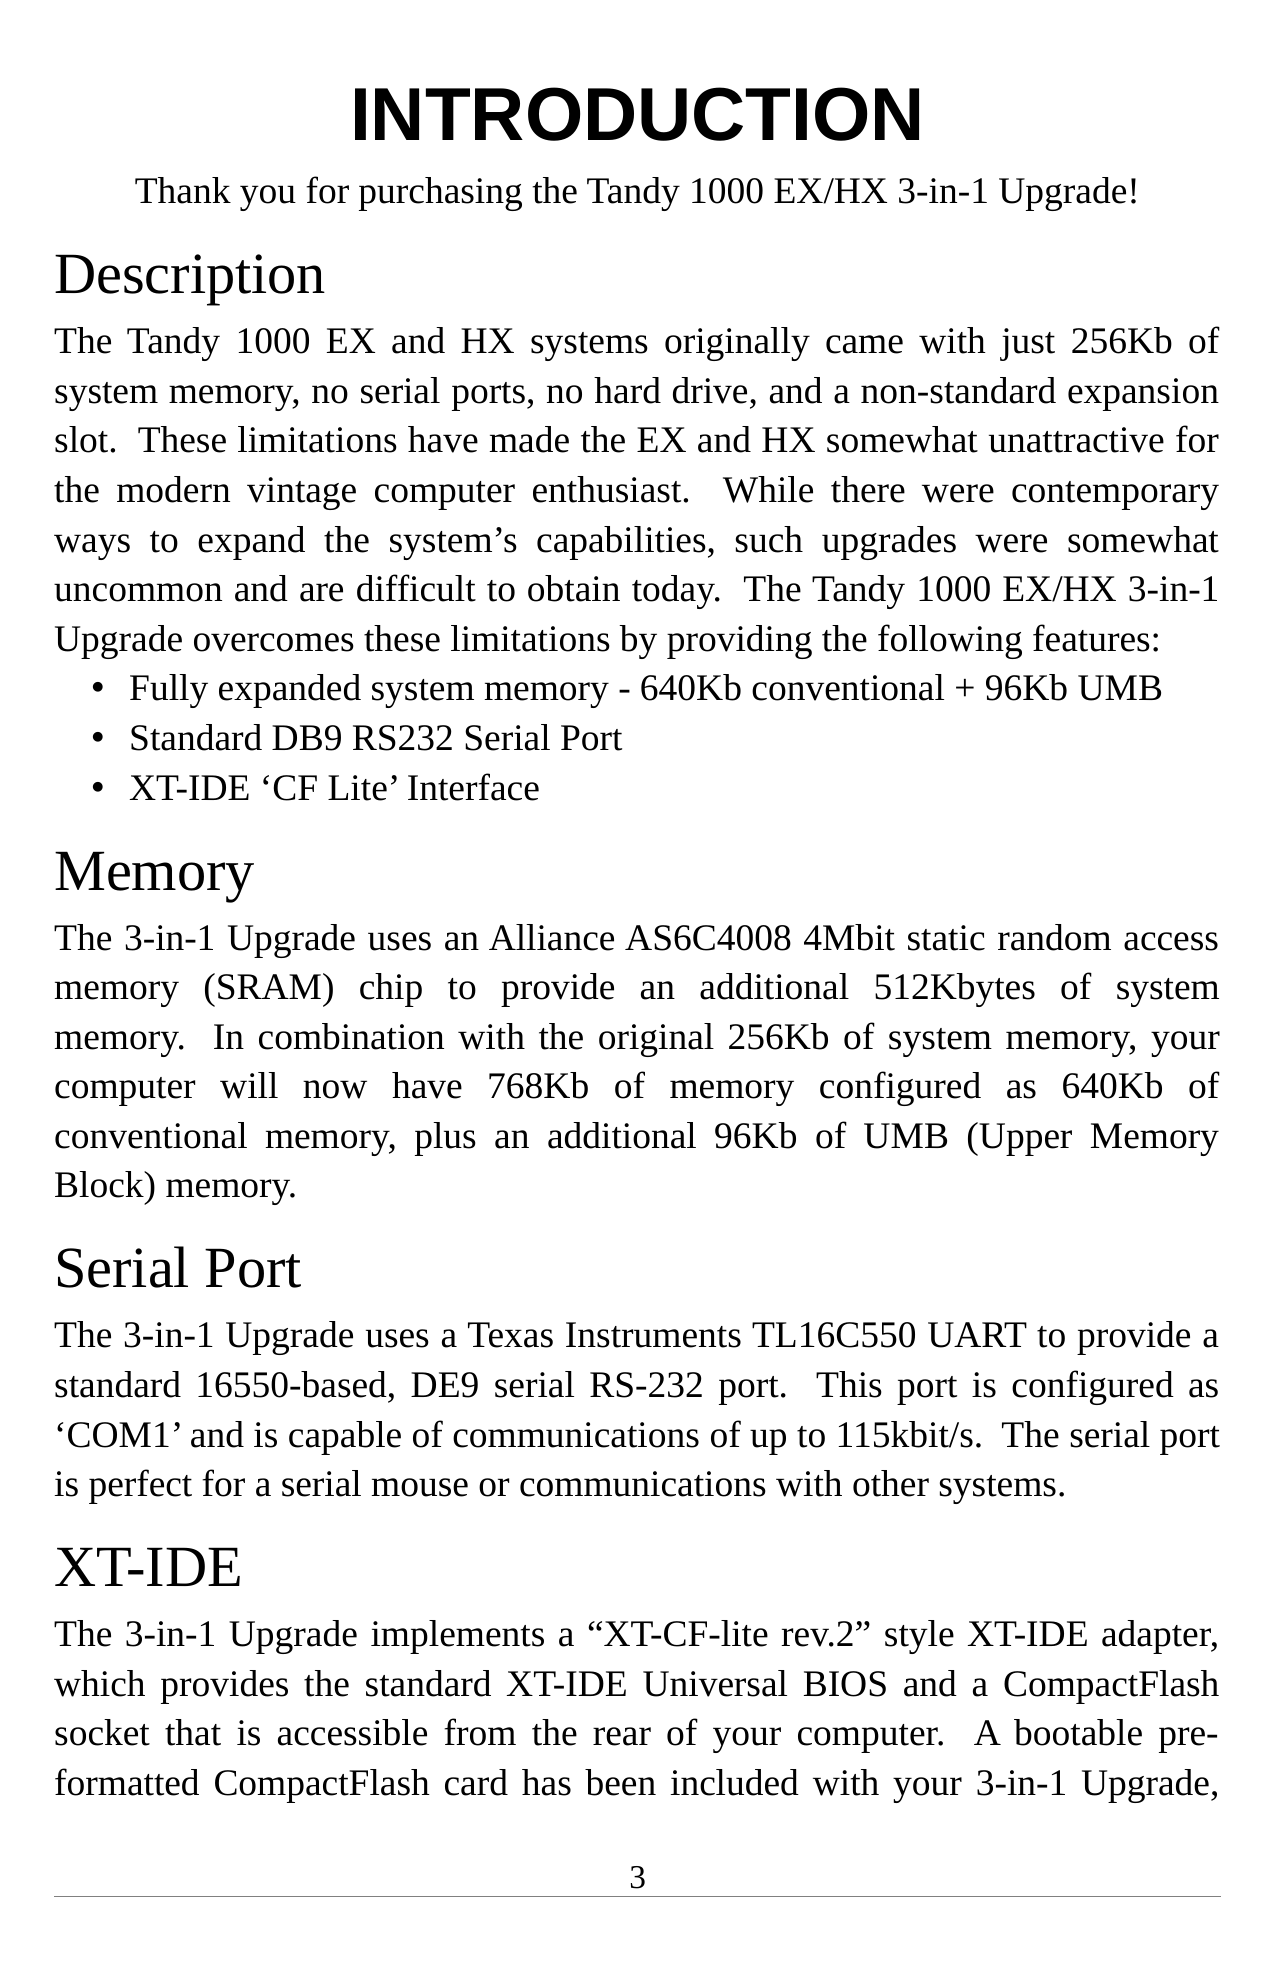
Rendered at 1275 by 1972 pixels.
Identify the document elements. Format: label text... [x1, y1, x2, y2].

text Thank you for purchasing the Tandy 1000 EX/HX 3-in-1 Upgrade! [54, 169, 1221, 212]
subtitle Serial Port [54, 1233, 1221, 1300]
subtitle Description [54, 239, 1221, 306]
text The Tandy 1000 EX and HX systems originally came with just 256Kb of system memory, no serial ports, no hard drive, and a non-standard expansion slot. These limitations have made the EX and HX somewhat unattractive for the modern vintage computer enthusiast. While there were contemporary ways to expand the system’s capabilities, such upgrades were somewhat uncommon and are difficult to obtain today. The Tandy 1000 EX/HX 3-in-1 Upgrade overcomes these limitations by providing the following features: [54, 319, 1221, 659]
subtitle XT-IDE [54, 1532, 1221, 1599]
list Standard DB9 RS232 Serial Port [91, 715, 1221, 758]
text The 3-in-1 Upgrade uses a Texas Instruments TL16C550 UART to provide a standard 16550-based, DE9 serial RS-232 port. This port is configured as ‘COM1’ and is capable of communications of up to 115kbit/s. The serial port is perfect for a serial mouse or communications with other systems. [54, 1313, 1221, 1505]
subtitle Memory [54, 835, 1221, 902]
text The 3-in-1 Upgrade implements a “XT-CF-lite rev.2” style XT-IDE adapter, which provides the standard XT-IDE Universal BIOS and a CompactFlash socket that is accessible from the rear of your computer. A bootable pre-formatted CompactFlash card has been included with your 3-in-1 Upgrade, [54, 1612, 1221, 1803]
text The 3-in-1 Upgrade uses an Alliance AS6C4008 4Mbit static random access memory (SRAM) chip to provide an additional 512Kbytes of system memory. In combination with the original 256Kb of system memory, your computer will now have 768Kb of memory configured as 640Kb of conventional memory, plus an additional 96Kb of UMB (Upper Memory Block) memory. [54, 915, 1221, 1206]
subtitle INTRODUCTION [54, 70, 1221, 156]
list Fully expanded system memory - 640Kb conventional + 96Kb UMB [91, 666, 1221, 709]
list XT-IDE ‘CF Lite’ Interface [91, 765, 1221, 808]
